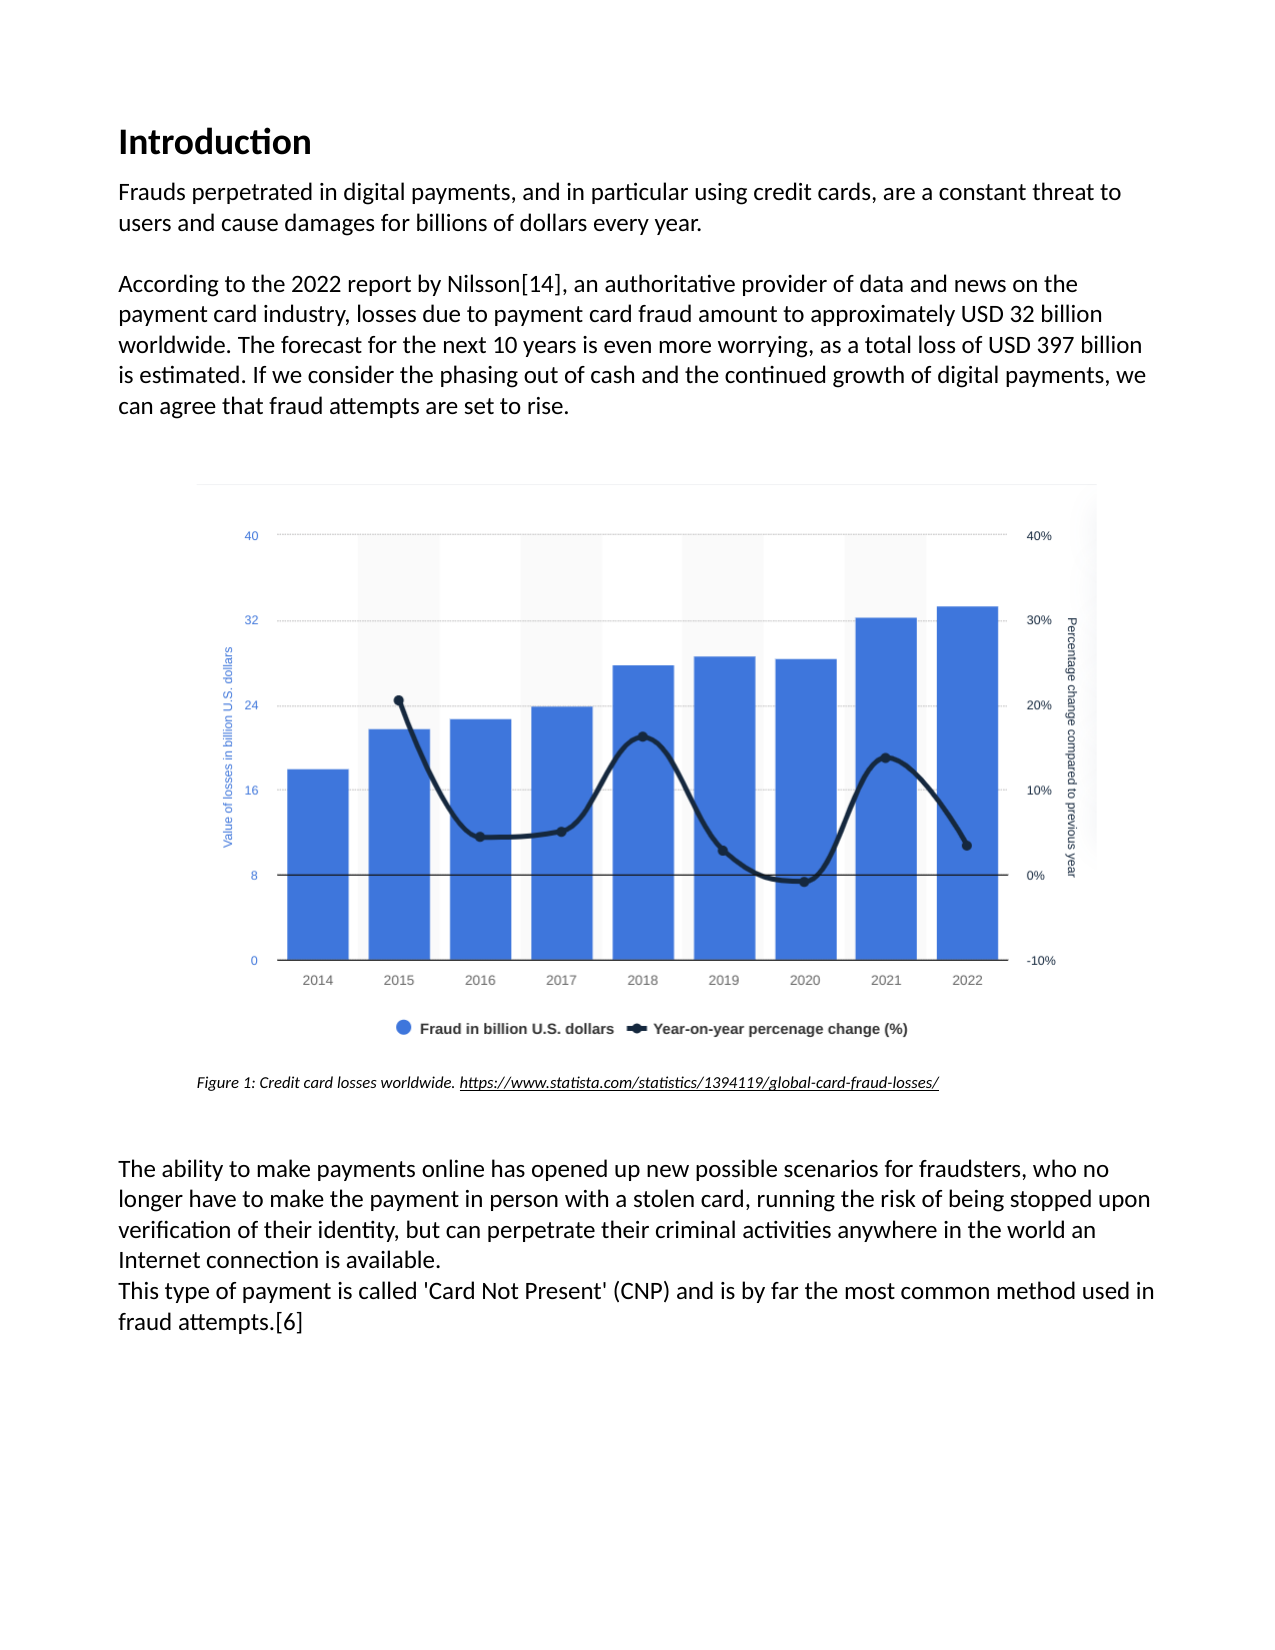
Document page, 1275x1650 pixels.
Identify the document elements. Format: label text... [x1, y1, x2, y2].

text According to the 2022 report by Nilsson[14], an authoritative provider of data and news on the payment card industry, losses due to payment card fraud amount to approximately USD 32 billion worldwide. The forecast for the next 10 years is even more worrying, as a total loss of USD 397 billion is estimated. If we consider the phasing out of cash and the continued growth of digital payments, we can agree that fraud attempts are set to rise. [118, 268, 1157, 421]
subtitle Introduction [118, 118, 1157, 164]
picture [196, 484, 1097, 1060]
text Frauds perpetrated in digital payments, and in particular using credit cards, are a constant threat to users and cause damages for billions of dollars every year. [118, 176, 1157, 237]
text This type of payment is called 'Card Not Present' (CNP) and is by far the most common method used in fraud attempts.[6] [118, 1275, 1157, 1336]
text The ability to make payments online has opened up new possible scenarios for fraudsters, who no longer have to make the payment in person with a stolen card, running the risk of being stopped upon verification of their identity, but can perpetrate their criminal activities anywhere in the world an Internet connection is available. [118, 1153, 1157, 1275]
text Figure 1: Credit card losses worldwide. https://www.statista.com/statistics/1394119/global-card-fraud-losses/ [197, 1060, 1097, 1092]
